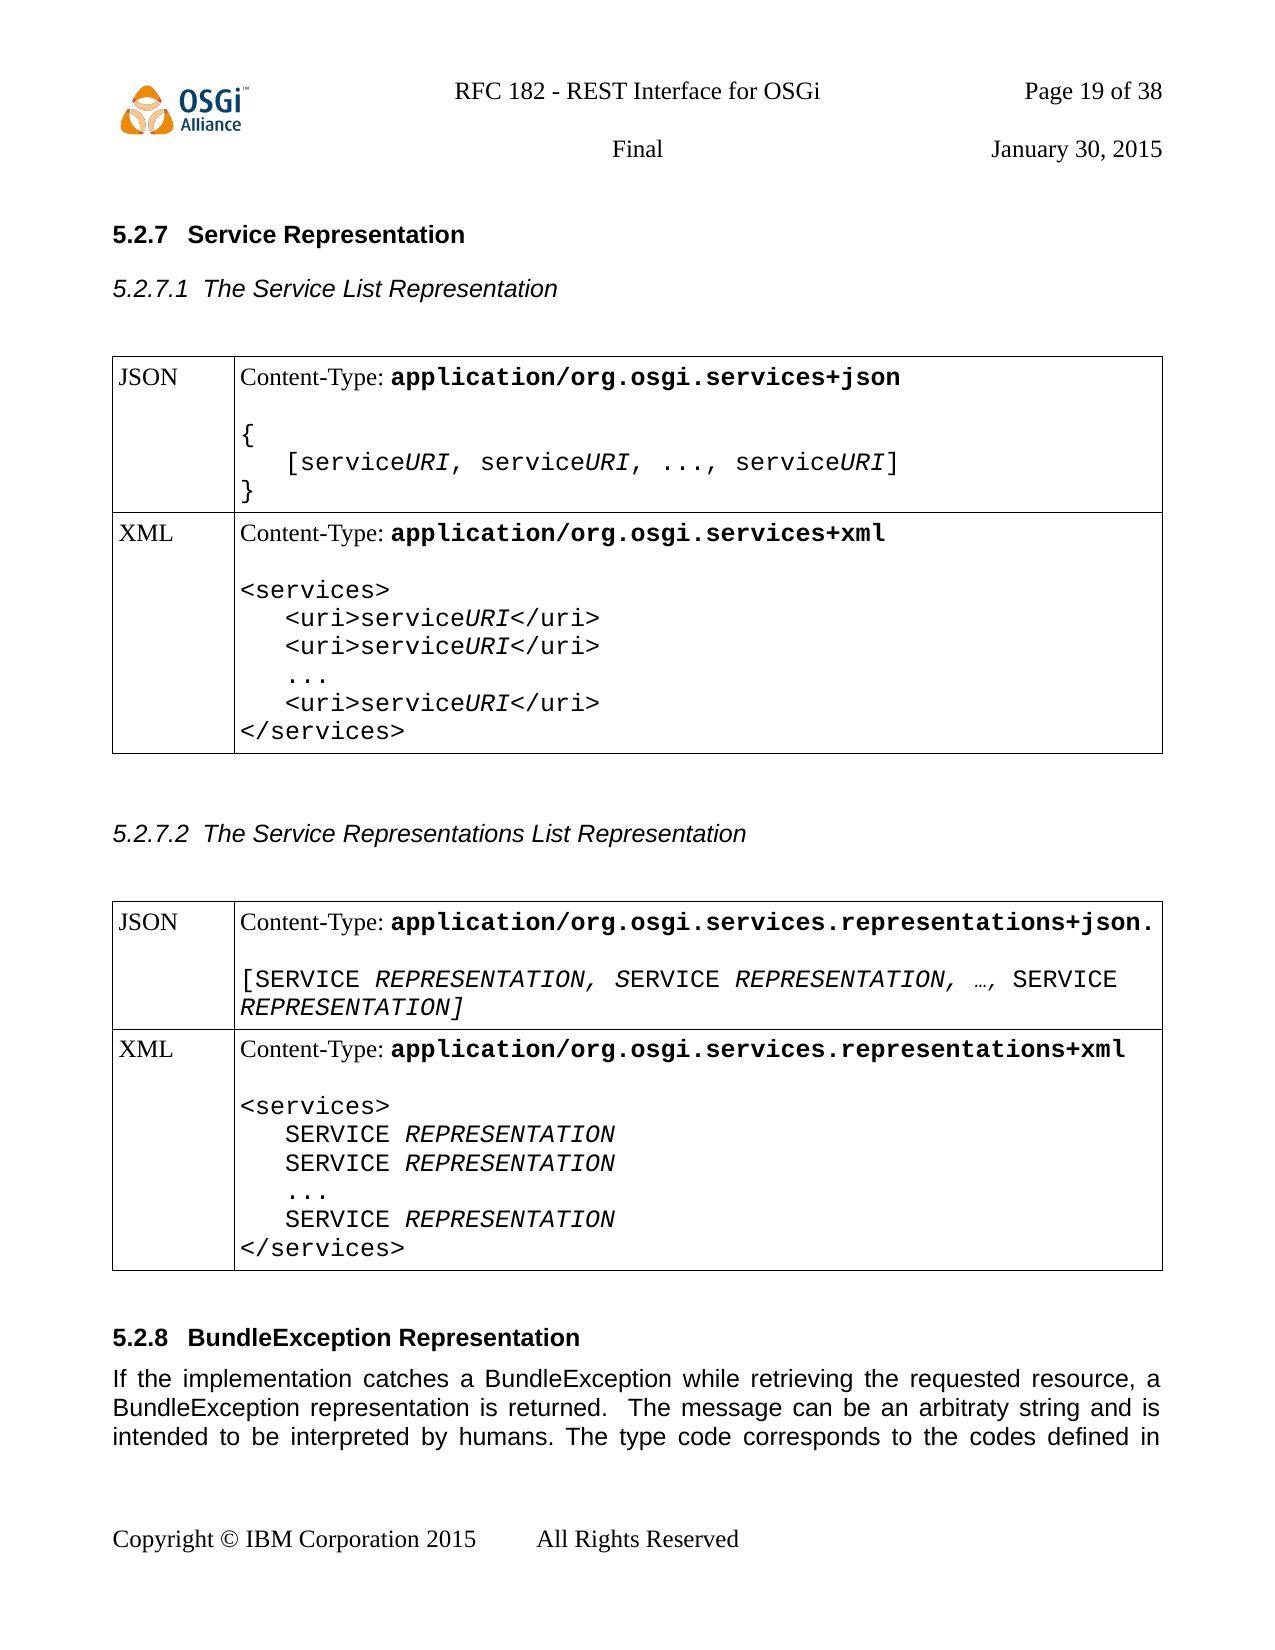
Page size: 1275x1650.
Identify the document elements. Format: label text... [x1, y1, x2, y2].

subtitle The Service List Representation [112, 274, 1162, 303]
table_cell Content-Type: application/org.osgi.services+xml <services> <uri>serviceURI</uri> <uri>serviceURI</uri> ... <uri>serviceURI</uri> </services> [235, 513, 1162, 753]
text If the implementation catches a BundleException while retrieving the requested resource, a BundleException representation is returned. The message can be an arbitraty string and is intended to be interpreted by humans. The type code corresponds to the codes defined in [112, 1364, 1162, 1450]
subtitle The Service Representations List Representation [112, 819, 1162, 848]
table_cell XML [113, 513, 234, 753]
table_header JSON [113, 902, 234, 1029]
table_cell Content-Type: application/org.osgi.services.representations+xml <services> SERVICE REPRESENTATION SERVICE REPRESENTATION ... SERVICE REPRESENTATION </services> [235, 1030, 1162, 1269]
picture [113, 78, 257, 142]
table_header Content-Type: application/org.osgi.services.representations+json. [SERVICE REPRESENTATION, SERVICE REPRESENTATION, …, SERVICE REPRESENTATION] [235, 902, 1162, 1029]
table_cell XML [113, 1030, 234, 1269]
table_header JSON [113, 357, 234, 512]
table_header Content-Type: application/org.osgi.services+json { [serviceURI, serviceURI, ..., serviceURI] } [235, 357, 1162, 512]
subtitle Service Representation [112, 220, 1162, 249]
subtitle BundleException Representation [112, 1323, 1162, 1352]
